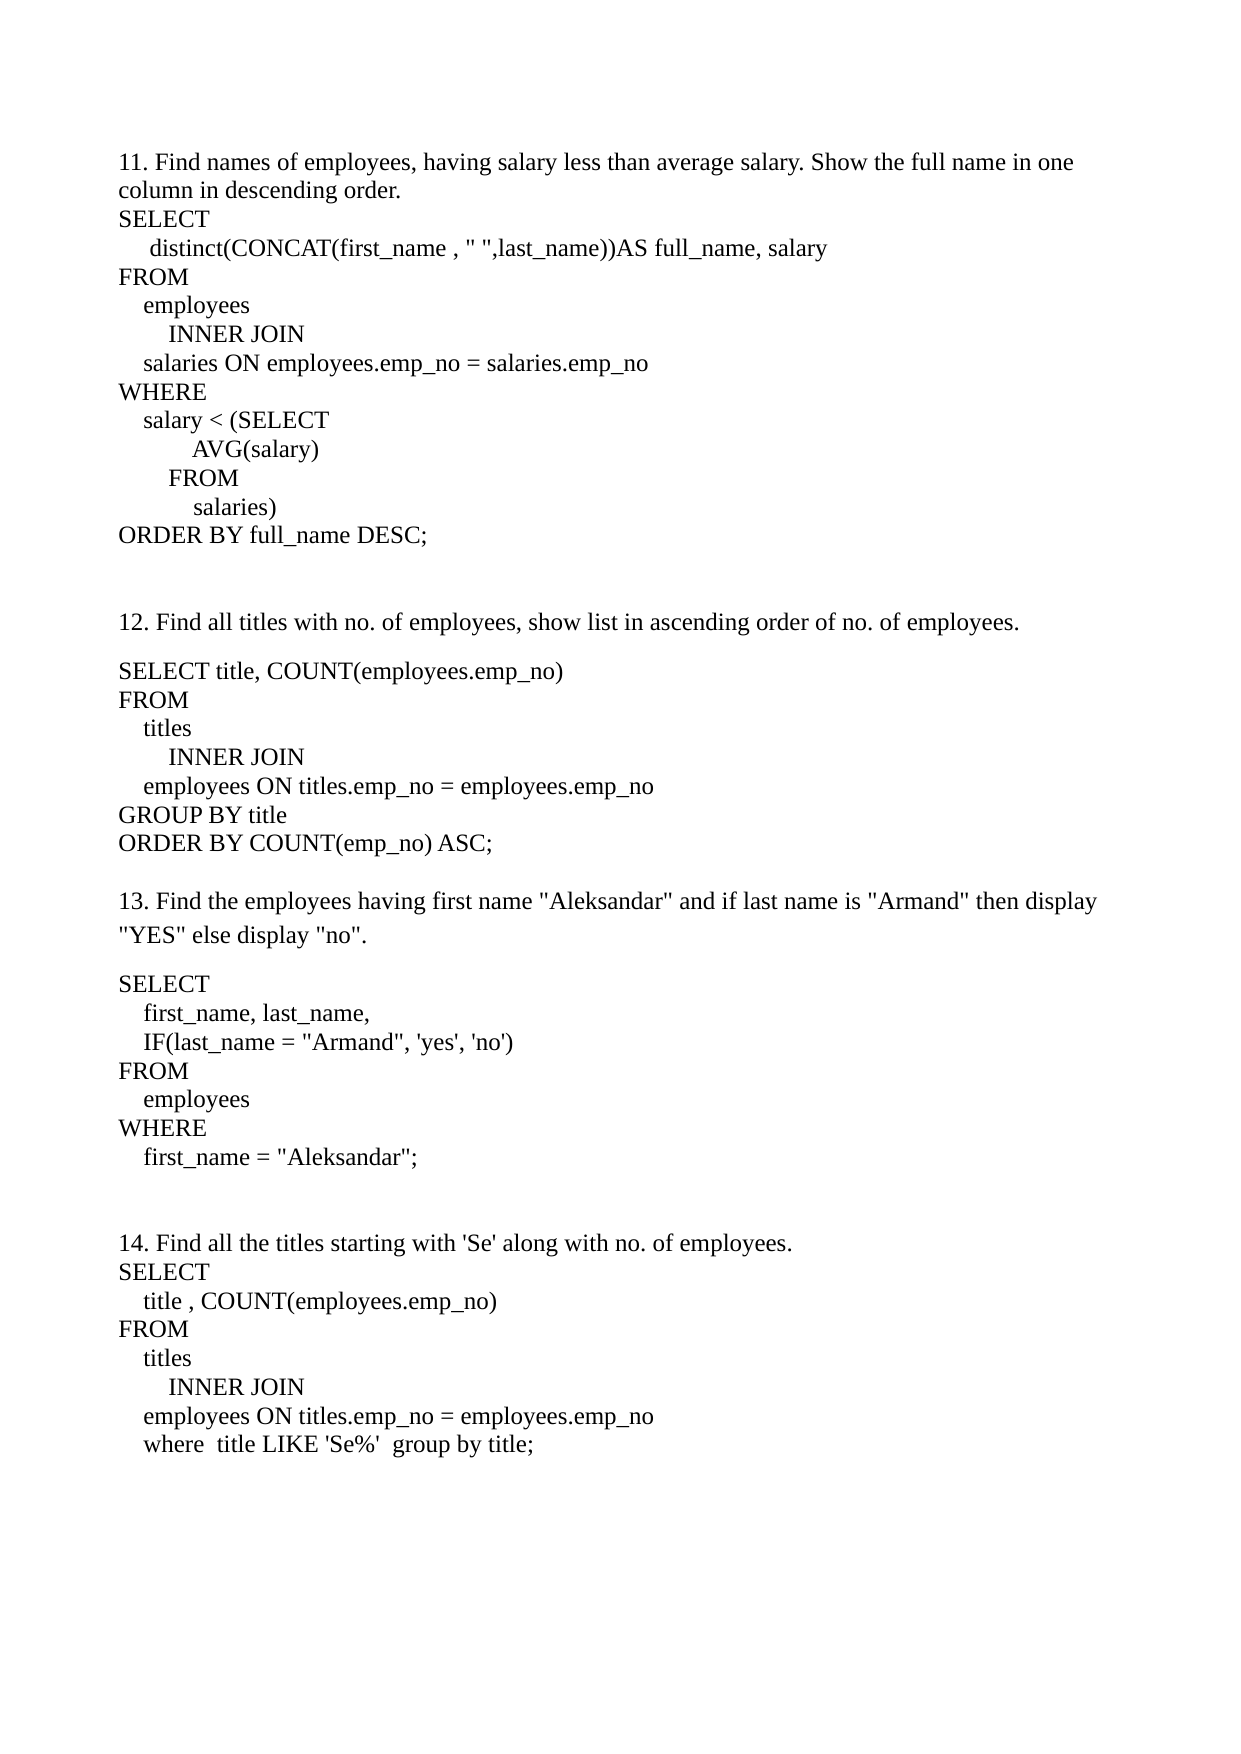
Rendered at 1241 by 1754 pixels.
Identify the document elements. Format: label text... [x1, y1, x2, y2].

text salaries) [118, 492, 1122, 521]
text GROUP BY title [118, 800, 1122, 828]
text FROM [118, 1314, 1122, 1343]
text title , COUNT(employees.emp_no) [118, 1286, 1122, 1314]
text WHERE [118, 1113, 1122, 1142]
text INNER JOIN [118, 742, 1122, 771]
text employees [118, 1084, 1122, 1113]
text titles [118, 713, 1122, 742]
text first_name = "Aleksandar"; [118, 1142, 1122, 1171]
text 11. Find names of employees, having salary less than average salary. Show the full name in one column in descending order. [118, 147, 1122, 204]
text first_name, last_name, [118, 998, 1122, 1027]
text employees ON titles.emp_no = employees.emp_no [118, 771, 1122, 800]
text distinct(CONCAT(first_name , " ",last_name))AS full_name, salary [118, 233, 1122, 262]
text SELECT [118, 969, 1122, 998]
text FROM [118, 1056, 1122, 1084]
text IF(last_name = "Armand", 'yes', 'no') [118, 1027, 1122, 1056]
text 13. Find the employees having first name "Aleksandar" and if last name is "Armand" then display "YES" else display "no". [118, 886, 1122, 949]
text FROM [118, 463, 1122, 492]
text employees [118, 291, 1122, 319]
text salary < (SELECT [118, 406, 1122, 434]
text where title LIKE 'Se%' group by title; [118, 1429, 1122, 1458]
text ORDER BY COUNT(emp_no) ASC; [118, 828, 1122, 857]
text salaries ON employees.emp_no = salaries.emp_no [118, 348, 1122, 377]
text INNER JOIN [118, 319, 1122, 348]
text employees ON titles.emp_no = employees.emp_no [118, 1401, 1122, 1429]
text INNER JOIN [118, 1372, 1122, 1401]
text 14. Find all the titles starting with 'Se' along with no. of employees. [118, 1228, 1122, 1257]
text FROM [118, 685, 1122, 713]
text 12. Find all titles with no. of employees, show list in ascending order of no. of employees. [118, 607, 1122, 636]
text ORDER BY full_name DESC; [118, 521, 1122, 549]
text FROM [118, 262, 1122, 291]
text SELECT title, COUNT(employees.emp_no) [118, 656, 1122, 685]
text AVG(salary) [118, 434, 1122, 463]
text WHERE [118, 377, 1122, 406]
text SELECT [118, 1257, 1122, 1286]
text SELECT [118, 204, 1122, 233]
text titles [118, 1343, 1122, 1372]
